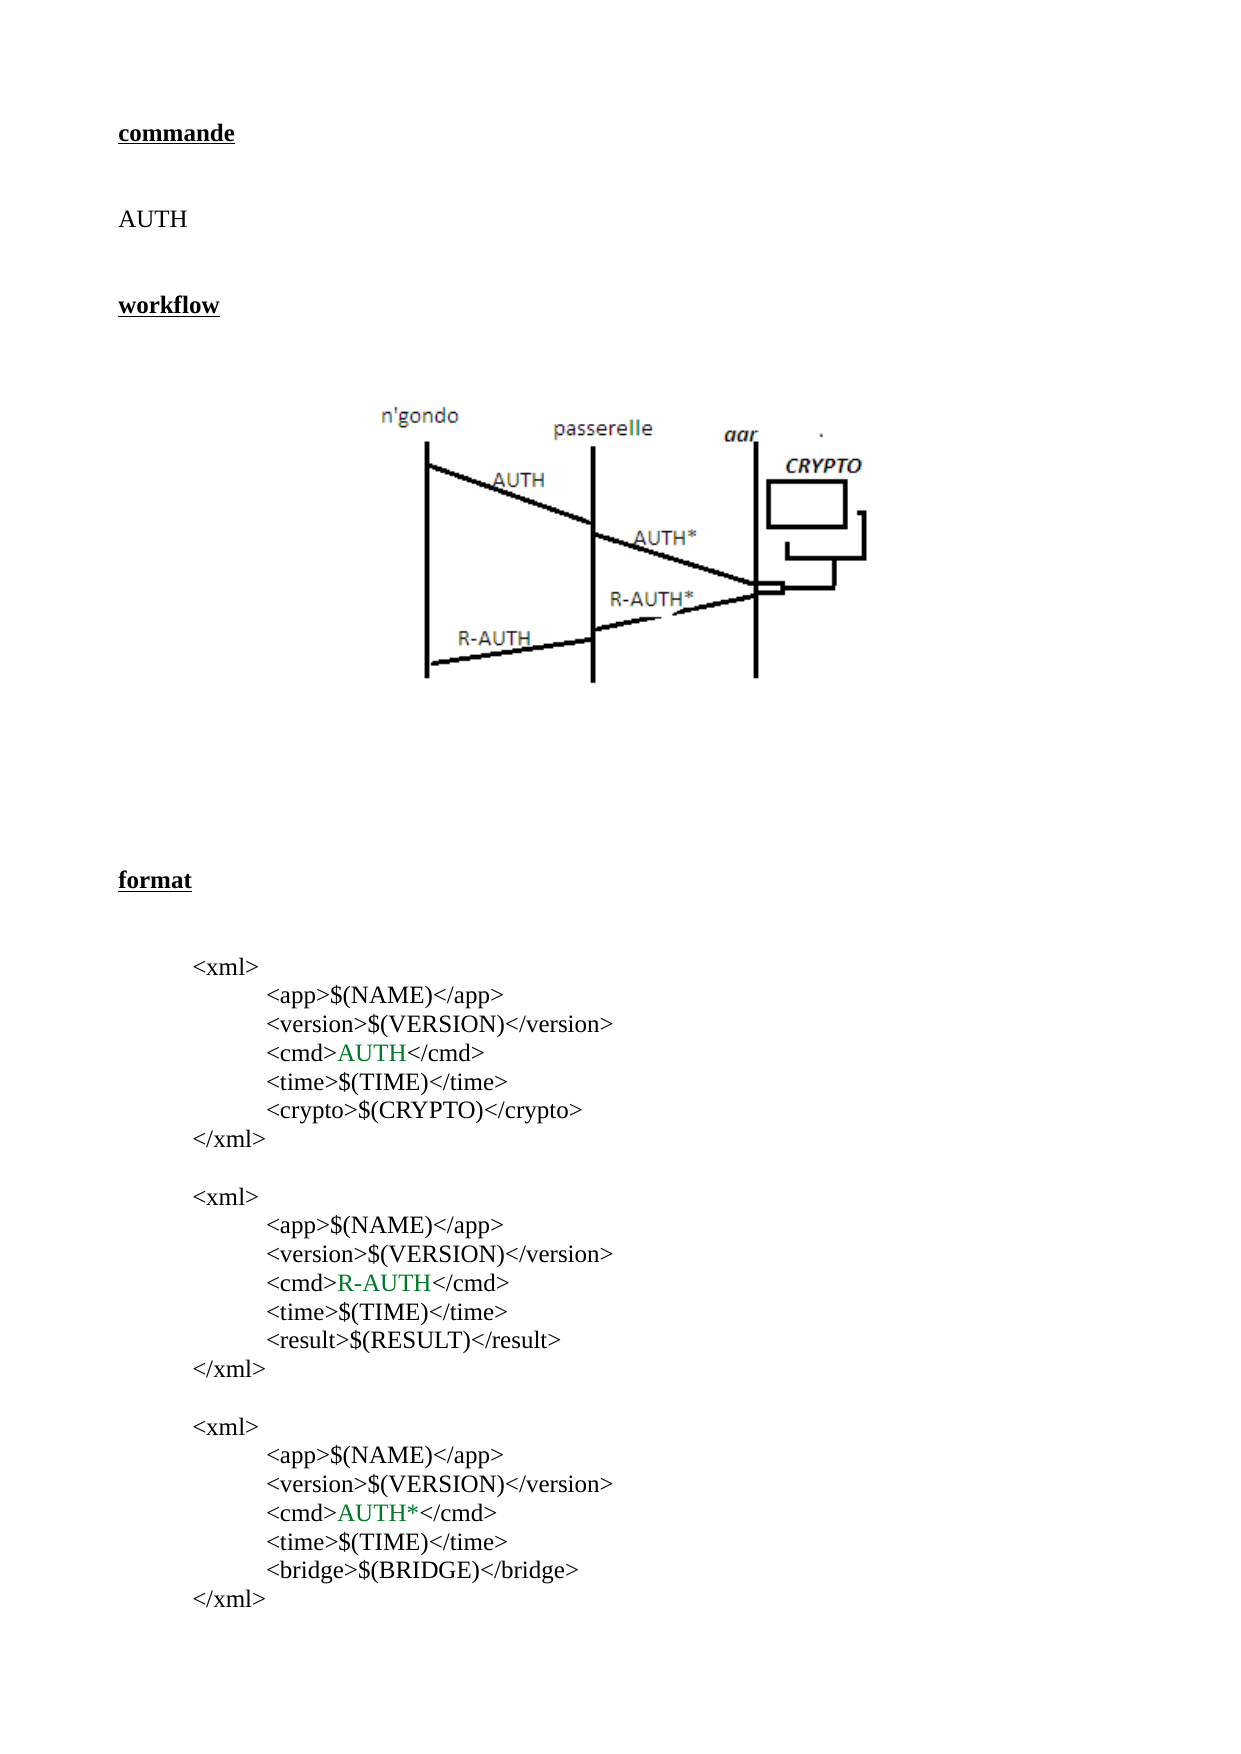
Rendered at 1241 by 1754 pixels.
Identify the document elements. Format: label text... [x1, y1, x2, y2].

text <bridge>$(BRIDGE)</bridge> [118, 1556, 1122, 1584]
text </xml> [118, 1584, 1122, 1613]
text <version>$(VERSION)</version> [118, 1469, 1122, 1498]
text <app>$(NAME)</app> [118, 1211, 1122, 1239]
text AUTH [118, 204, 1122, 233]
text <version>$(VERSION)</version> [118, 1239, 1122, 1268]
text <cmd>AUTH</cmd> [118, 1038, 1122, 1067]
text <crypto>$(CRYPTO)</crypto> [118, 1096, 1122, 1124]
text <version>$(VERSION)</version> [118, 1009, 1122, 1038]
text <result>$(RESULT)</result> [118, 1326, 1122, 1354]
text <app>$(NAME)</app> [118, 1441, 1122, 1469]
text </xml> [118, 1354, 1122, 1383]
text format [118, 866, 1122, 894]
text <xml> [118, 1182, 1122, 1211]
text <time>$(TIME)</time> [118, 1297, 1122, 1326]
text <cmd>R-AUTH</cmd> [118, 1268, 1122, 1297]
text <xml> [118, 952, 1122, 981]
text <time>$(TIME)</time> [118, 1527, 1122, 1556]
text workflow [118, 291, 1122, 319]
text <cmd>AUTH*</cmd> [118, 1498, 1122, 1527]
text commande [118, 118, 1122, 147]
text </xml> [118, 1124, 1122, 1153]
text <time>$(TIME)</time> [118, 1067, 1122, 1096]
picture [356, 376, 884, 738]
text <app>$(NAME)</app> [118, 981, 1122, 1009]
text <xml> [118, 1412, 1122, 1441]
